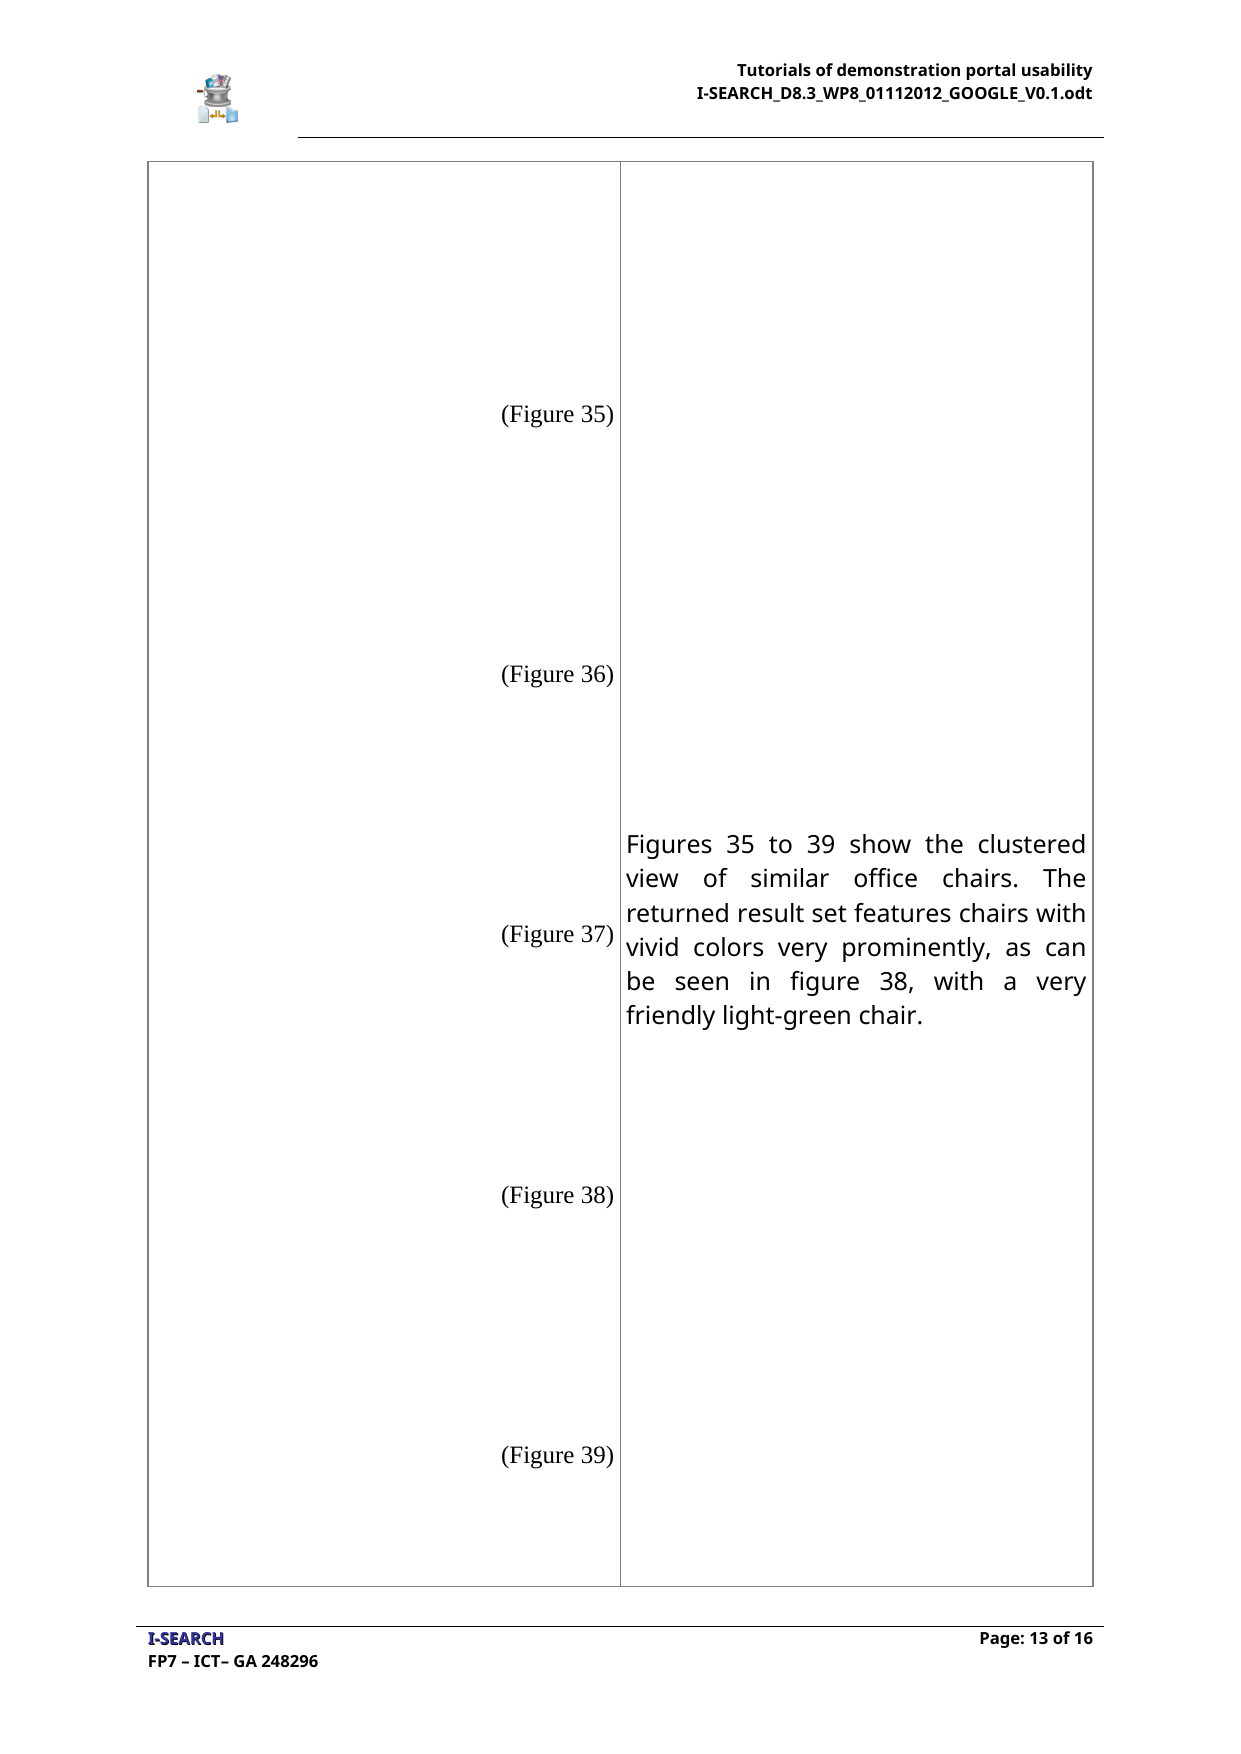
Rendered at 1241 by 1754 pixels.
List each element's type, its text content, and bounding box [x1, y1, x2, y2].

table_header (Figure 35) (Figure 36) (Figure 37) (Figure 38) (Figure 39) [149, 162, 620, 1586]
picture [189, 66, 246, 130]
table_header Figures 35 to 39 show the clustered view of similar office chairs. The returned result set features chairs with vivid colors very prominently, as can be seen in figure 38, with a very friendly light-green chair. [621, 162, 1092, 1586]
